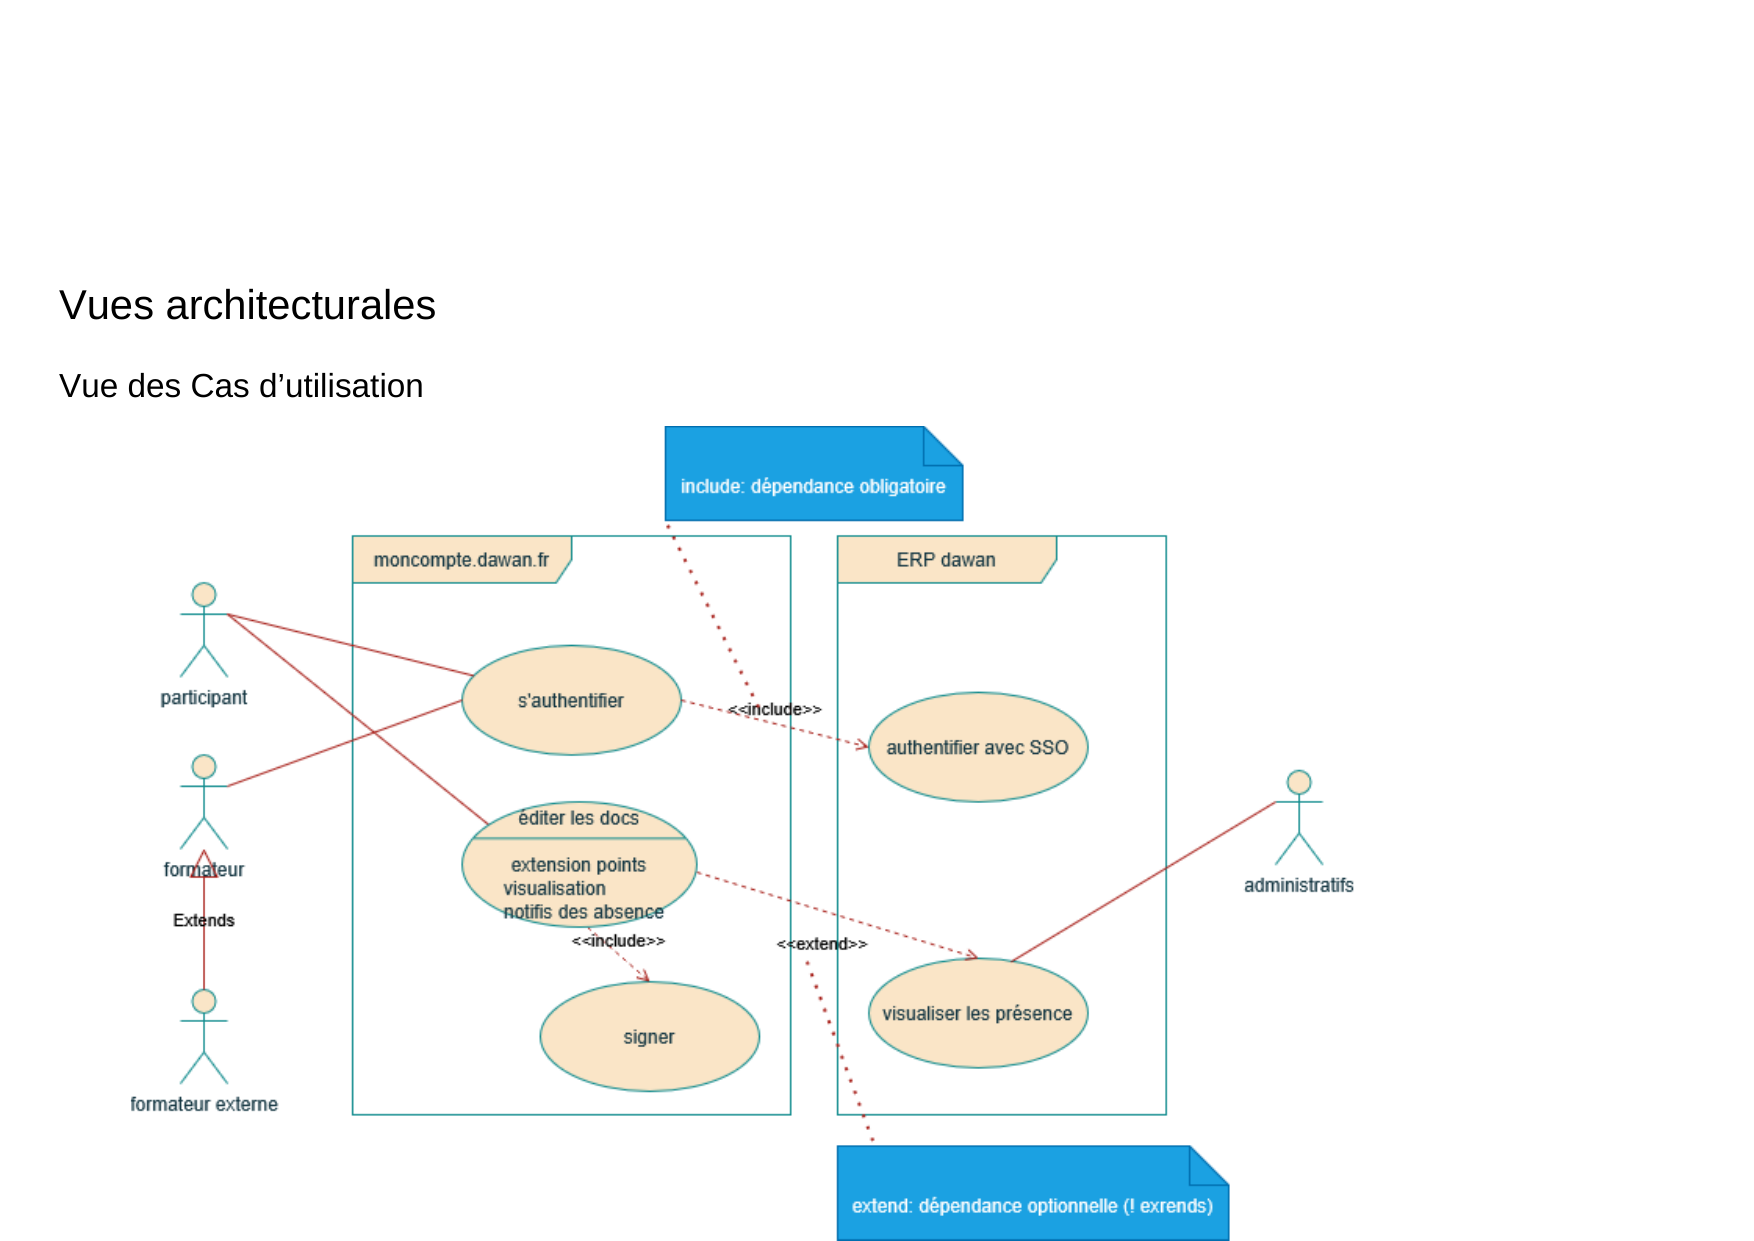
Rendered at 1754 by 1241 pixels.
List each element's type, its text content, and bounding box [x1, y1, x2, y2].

picture [130, 426, 1355, 1241]
picture [926, 433, 958, 465]
subtitle Vue des Cas d’utilisation [59, 366, 1695, 404]
subtitle Vues architecturales [59, 281, 1695, 328]
